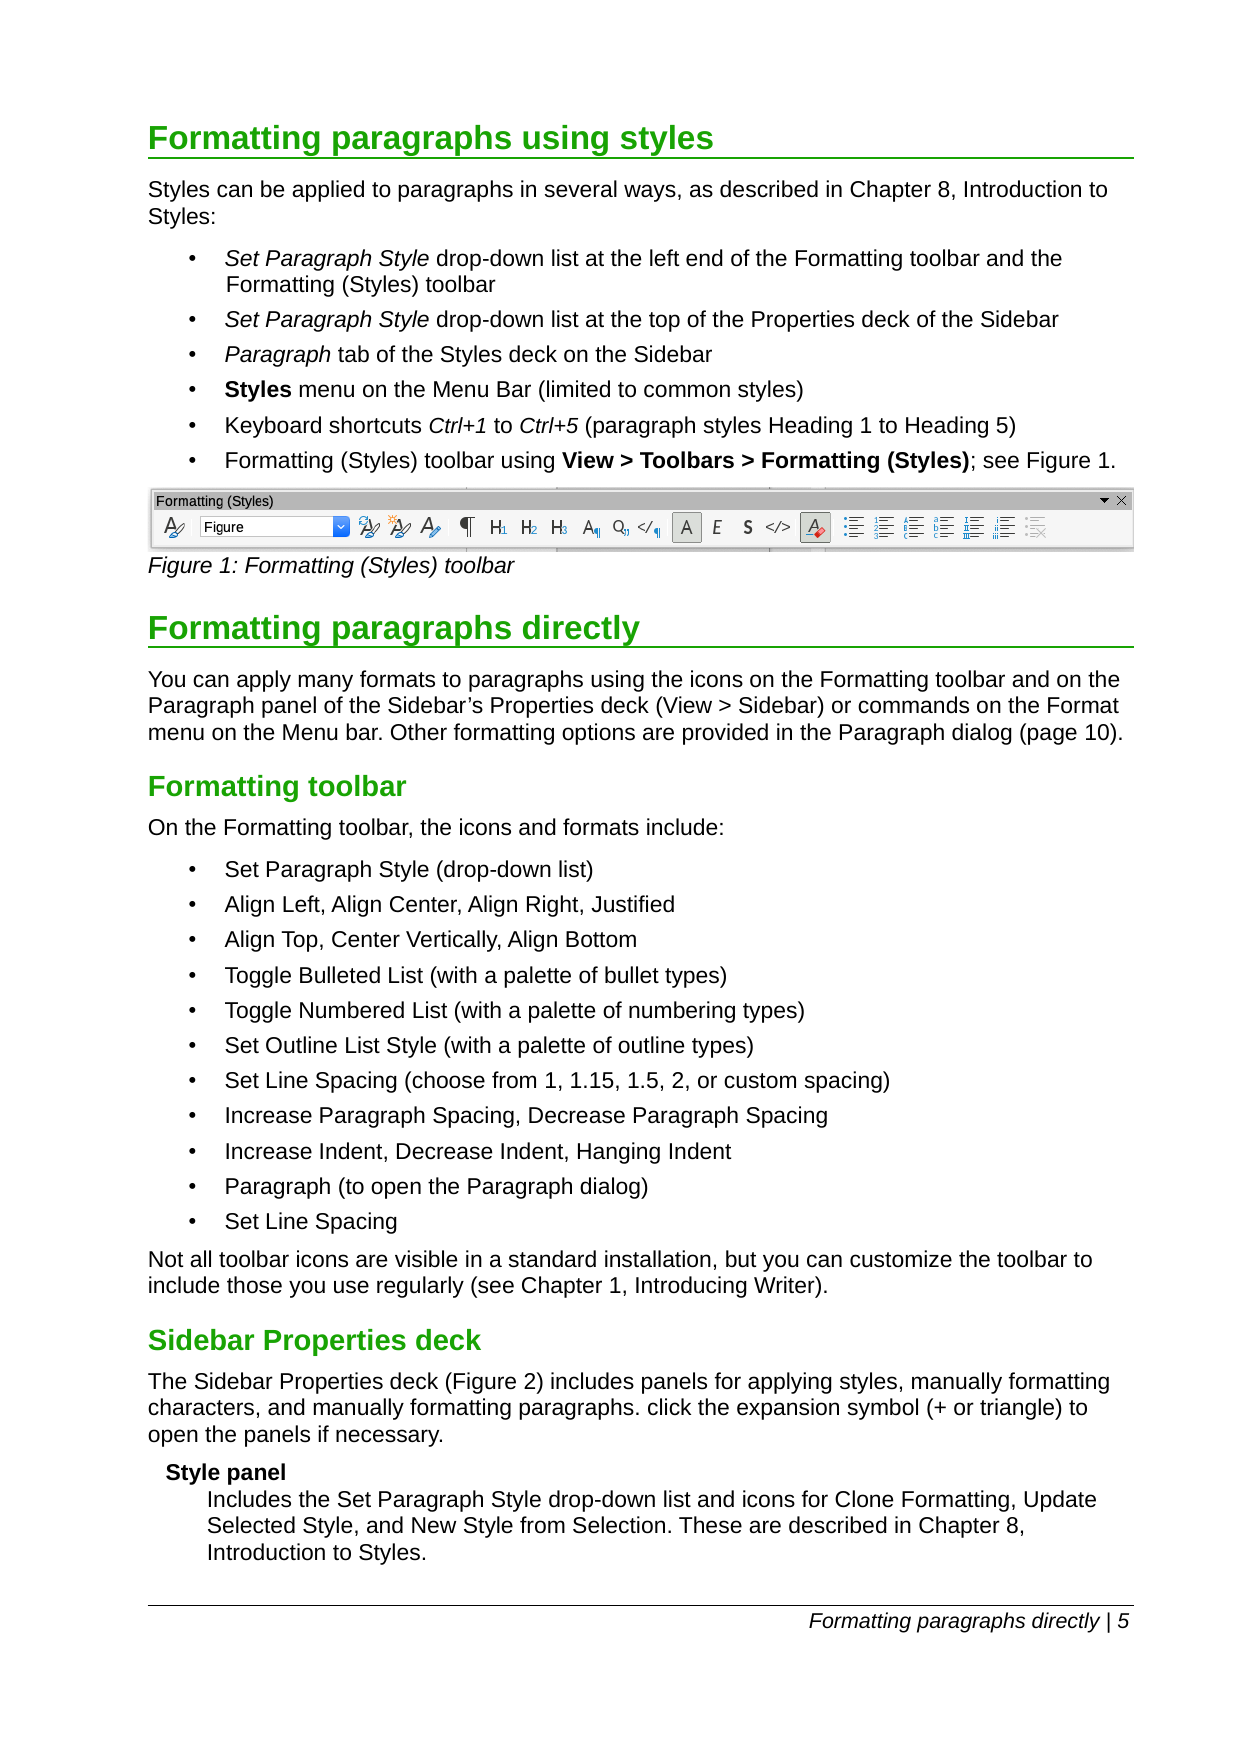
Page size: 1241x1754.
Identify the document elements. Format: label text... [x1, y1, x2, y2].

list Keyboard shortcuts Ctrl+1 to Ctrl+5 (paragraph styles Heading 1 to Heading 5) [185, 409, 1134, 438]
subtitle Formatting toolbar [148, 769, 1134, 802]
list Paragraph (to open the Paragraph dialog) [185, 1170, 1134, 1199]
picture [147, 487, 1134, 552]
text Figure 1: Formatting (Styles) toolbar [148, 552, 1134, 578]
list Increase Indent, Decrease Indent, Hanging Indent [185, 1135, 1134, 1164]
list Toggle Numbered List (with a palette of numbering types) [185, 994, 1134, 1023]
text Style panel [165, 1459, 1134, 1486]
text Not all toolbar icons are visible in a standard installation, but you can customize the toolbar to include those you use regularly (see Chapter 1, Introducing Writer). [148, 1246, 1134, 1299]
list Set Paragraph Style drop-down list at the top of the Properties deck of the Sidebar [185, 303, 1134, 332]
text Includes the Set Paragraph Style drop-down list and icons for Clone Formatting, Update Selected Style, and New Style from Selection. These are described in Chapter 8, Introduction to Styles. [207, 1486, 1134, 1565]
list Set Paragraph Style drop-down list at the left end of the Formatting toolbar and the Formatting (Styles) toolbar [185, 242, 1134, 297]
text The Sidebar Properties deck (Figure 2) includes panels for applying styles, manually formatting characters, and manually formatting paragraphs. click the expansion symbol (+ or triangle) to open the panels if necessary. [148, 1368, 1134, 1447]
list On the Formatting toolbar, the icons and formats include: [148, 814, 1134, 841]
list Set Line Spacing [185, 1205, 1134, 1237]
subtitle Formatting paragraphs using styles [148, 118, 1134, 157]
list Set Paragraph Style (drop-down list) [185, 853, 1134, 882]
list Increase Paragraph Spacing, Decrease Paragraph Spacing [185, 1099, 1134, 1129]
list Styles menu on the Menu Bar (limited to common styles) [185, 373, 1134, 403]
list Align Left, Align Center, Align Right, Justified [185, 888, 1134, 917]
subtitle Formatting paragraphs directly [148, 608, 1134, 646]
text Styles can be applied to paragraphs in several ways, as described in Chapter 8, Introduction to Styles: [148, 176, 1134, 229]
list Set Outline List Style (with a palette of outline types) [185, 1029, 1134, 1058]
list Paragraph tab of the Styles deck on the Sidebar [185, 338, 1134, 368]
list Formatting (Styles) toolbar using View > Toolbars > Formatting (Styles); see Figure 1. [185, 444, 1134, 476]
list Align Top, Center Vertically, Align Bottom [185, 923, 1134, 953]
list Set Line Spacing (choose from 1, 1.15, 1.5, 2, or custom spacing) [185, 1064, 1134, 1093]
list Toggle Bulleted List (with a palette of bullet types) [185, 959, 1134, 988]
text You can apply many formats to paragraphs using the icons on the Formatting toolbar and on the Paragraph panel of the Sidebar’s Properties deck (View > Sidebar) or commands on the Format menu on the Menu bar. Other formatting options are provided in the Paragraph dialog (page 10). [148, 666, 1134, 745]
subtitle Sidebar Properties deck [148, 1322, 1134, 1356]
